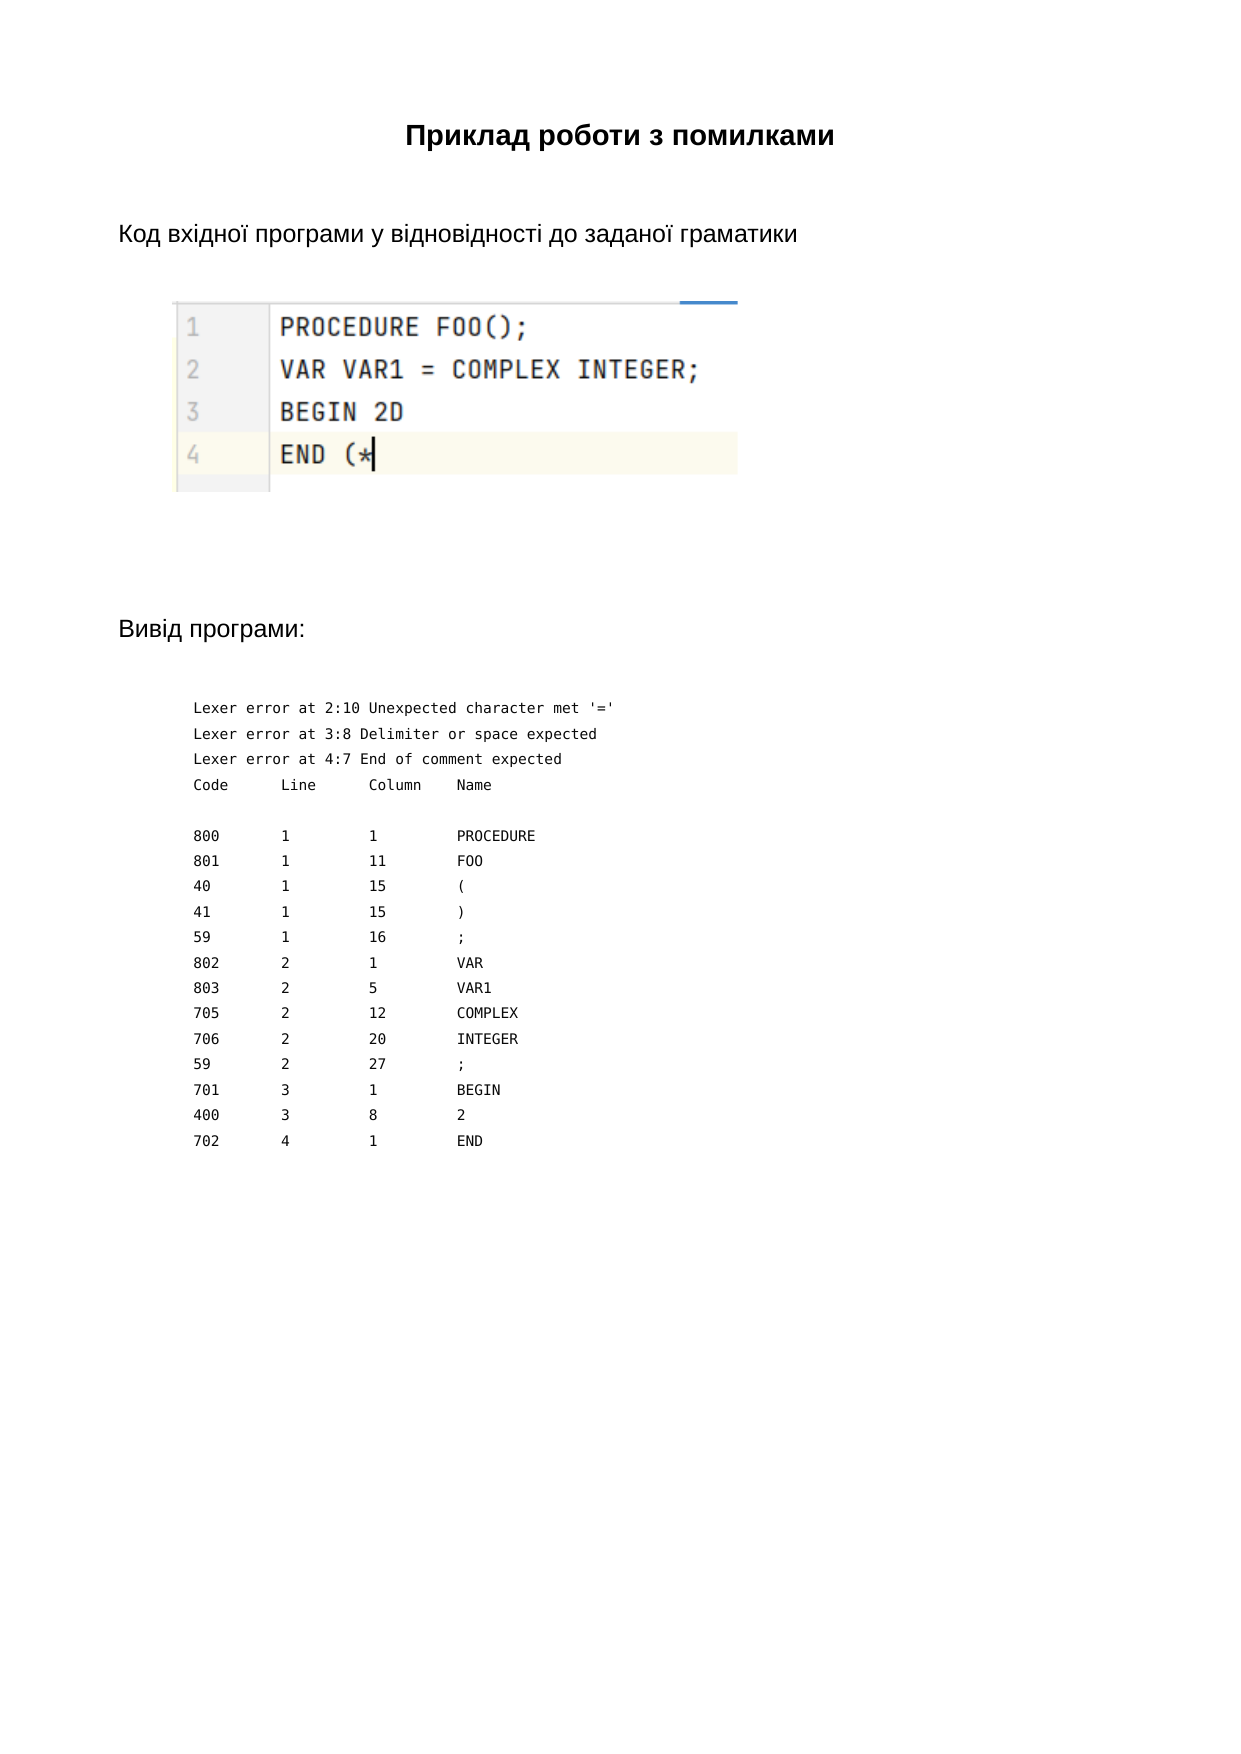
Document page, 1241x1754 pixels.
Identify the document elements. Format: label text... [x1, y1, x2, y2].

picture [172, 301, 738, 492]
text Lexer error at 2:10 Unexpected character met '=' Lexer error at 3:8 Delimiter or space expected Lexer error at 4:7 End of comment expected Code Line Column Name 800 1 1 PROCEDURE 801 1 11 FOO 40 1 15 ( 41 1 15 ) 59 1 16 ; 802 2 1 VAR 803 2 5 VAR1 705 2 12 COMPLEX 706 2 20 INTEGER 59 2 27 ; 701 3 1 BEGIN 400 3 8 2 702 4 1 END [193, 700, 1122, 1175]
text Вивiд програми: [118, 614, 1122, 643]
list Приклад роботи з помилками [81, 118, 1122, 152]
text Код вхiдної програми у вiдновiдностi до заданої граматики [118, 219, 1122, 247]
